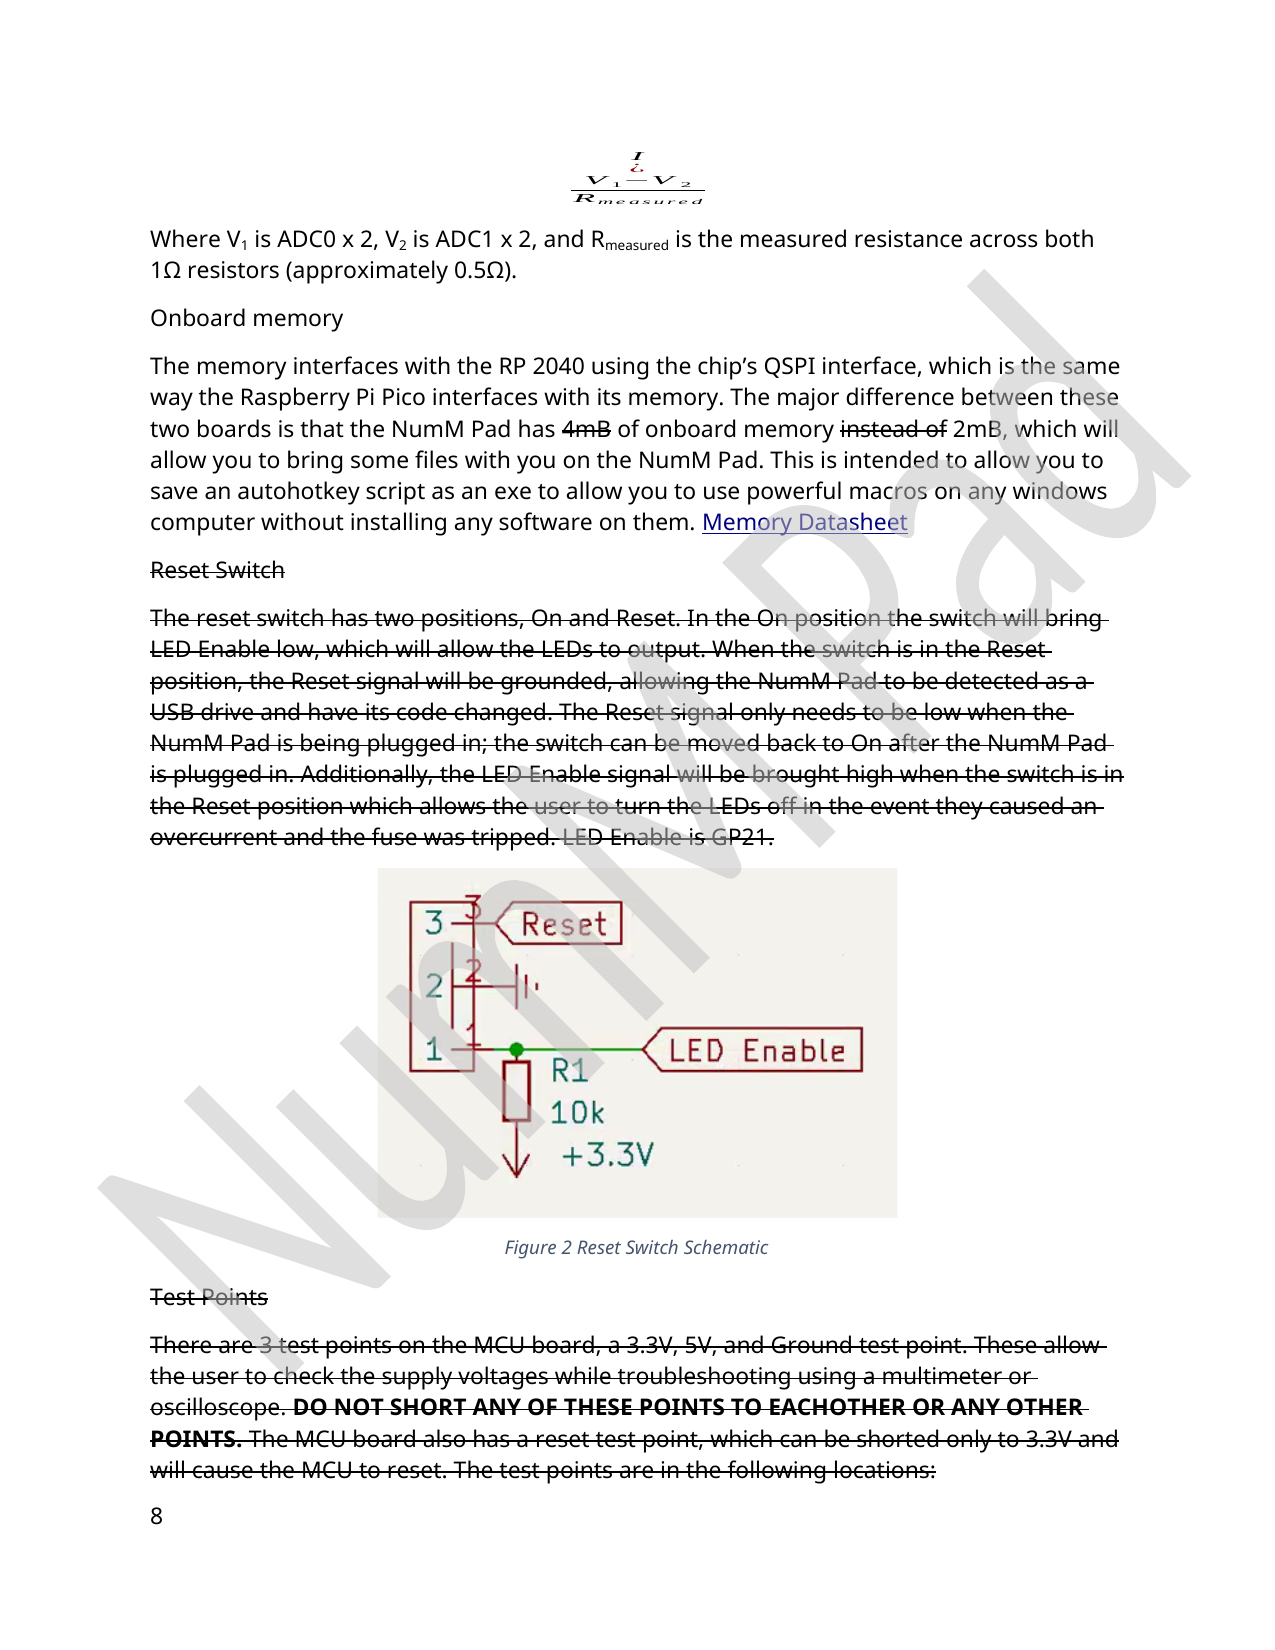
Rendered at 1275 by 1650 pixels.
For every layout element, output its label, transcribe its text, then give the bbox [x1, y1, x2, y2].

text The memory interfaces with the RP 2040 using the chip’s QSPI interface, which is the same way the Raspberry Pi Pico interfaces with its memory. The major difference between these two boards is that the NumM Pad has 4mB of onboard memory instead of 2mB, which will allow you to bring some files with you on the NumM Pad. This is intended to allow you to save an autohotkey script as an exe to allow you to use powerful macros on any windows computer without installing any software on them. Memory Datasheet [150, 350, 1101, 537]
subtitle Reset Switch [150, 554, 743, 585]
text The memory interfaces with the RP 2040 using the chip’s QSPI interface, which is the same way the Raspberry Pi Pico interfaces with its memory. The major difference between these two boards is that the NumM Pad has 4mB of onboard memory instead of 2mB, which will allow you to bring some files with you on the NumM Pad. This is intended to allow you to save an autohotkey script as an exe to allow you to use powerful macros on any windows computer without installing any software on them. Memory Datasheet [1018, 382, 1125, 508]
text There are 3 test points on the MCU board, a 3.3V, 5V, and Ground test point. These allow the user to check the supply voltages while troubleshooting using a multimeter or oscilloscope. DO NOT SHORT ANY OF THESE POINTS TO EACHOTHER OR ANY OTHER POINTS. The MCU board also has a reset test point, which can be shorted only to 3.3V and will cause the MCU to reset. The test points are in the following locations: [150, 1329, 1125, 1485]
text The reset switch has two positions, On and Reset. In the On position the switch will bring LED Enable low, which will allow the LEDs to output. When the switch is in the Reset position, the Reset signal will be grounded, allowing the NumM Pad to be detected as a USB drive and have its code changed. The Reset signal only needs to be low when the NumM Pad is being plugged in; the switch can be moved back to On after the NumM Pad is plugged in. Additionally, the LED Enable signal will be brought high when the switch is in the Reset position which allows the user to turn the LEDs off in the event they caused an overcurrent and the fuse was tripped. LED Enable is GP21. [150, 684, 647, 713]
subtitle Test Points [224, 1281, 1125, 1312]
text The reset switch has two positions, On and Reset. In the On position the switch will bring LED Enable low, which will allow the LEDs to output. When the switch is in the Reset position, the Reset signal will be grounded, allowing the NumM Pad to be detected as a USB drive and have its code changed. The Reset signal only needs to be low when the NumM Pad is being plugged in; the switch can be moved back to On after the NumM Pad is plugged in. Additionally, the LED Enable signal will be brought high when the switch is in the Reset position which allows the user to turn the LEDs off in the event they caused an overcurrent and the fuse was tripped. LED Enable is GP21. [718, 602, 1125, 852]
subtitle [882, 554, 963, 585]
text The reset switch has two positions, On and Reset. In the On position the switch will bring LED Enable low, which will allow the LEDs to output. When the switch is in the Reset position, the Reset signal will be grounded, allowing the NumM Pad to be detected as a USB drive and have its code changed. The Reset signal only needs to be low when the NumM Pad is being plugged in; the switch can be moved back to On after the NumM Pad is plugged in. Additionally, the LED Enable signal will be brought high when the switch is in the Reset position which allows the user to turn the LEDs off in the event they caused an overcurrent and the fuse was tripped. LED Enable is GP21. [150, 621, 805, 651]
subtitle Test Points [150, 1300, 220, 1312]
subtitle [979, 554, 1036, 585]
subtitle Test Points [150, 1281, 203, 1298]
subtitle [1019, 302, 1125, 333]
text Figure 2 Reset Switch Schematic [350, 1234, 1125, 1260]
text The reset switch has two positions, On and Reset. In the On position the switch will bring LED Enable low, which will allow the LEDs to output. When the switch is in the Reset position, the Reset signal will be grounded, allowing the NumM Pad to be detected as a USB drive and have its code changed. The Reset signal only needs to be low when the NumM Pad is being plugged in; the switch can be moved back to On after the NumM Pad is plugged in. Additionally, the LED Enable signal will be brought high when the switch is in the Reset position which allows the user to turn the LEDs off in the event they caused an overcurrent and the fuse was tripped. LED Enable is GP21. [150, 746, 676, 776]
text [177, 1234, 285, 1260]
text Where V1 is ADC0 x 2, V2 is ADC1 x 2, and R­measured is the measured resistance across both 1Ω resistors (approximately 0.5Ω). [150, 223, 1125, 285]
subtitle Onboard memory [150, 302, 1012, 333]
subtitle [762, 554, 867, 585]
text The reset switch has two positions, On and Reset. In the On position the switch will bring LED Enable low, which will allow the LEDs to output. When the switch is in the Reset position, the Reset signal will be grounded, allowing the NumM Pad to be detected as a USB drive and have its code changed. The Reset signal only needs to be low when the NumM Pad is being plugged in; the switch can be moved back to On after the NumM Pad is plugged in. Additionally, the LED Enable signal will be brought high when the switch is in the Reset position which allows the user to turn the LEDs off in the event they caused an overcurrent and the fuse was tripped. LED Enable is GP21. [150, 653, 634, 682]
text The reset switch has two positions, On and Reset. In the On position the switch will bring LED Enable low, which will allow the LEDs to output. When the switch is in the Reset position, the Reset signal will be grounded, allowing the NumM Pad to be detected as a USB drive and have its code changed. The Reset signal only needs to be low when the NumM Pad is being plugged in; the switch can be moved back to On after the NumM Pad is plugged in. Additionally, the LED Enable signal will be brought high when the switch is in the Reset position which allows the user to turn the LEDs off in the event they caused an overcurrent and the fuse was tripped. LED Enable is GP21. [150, 715, 660, 745]
subtitle [1059, 554, 1125, 585]
